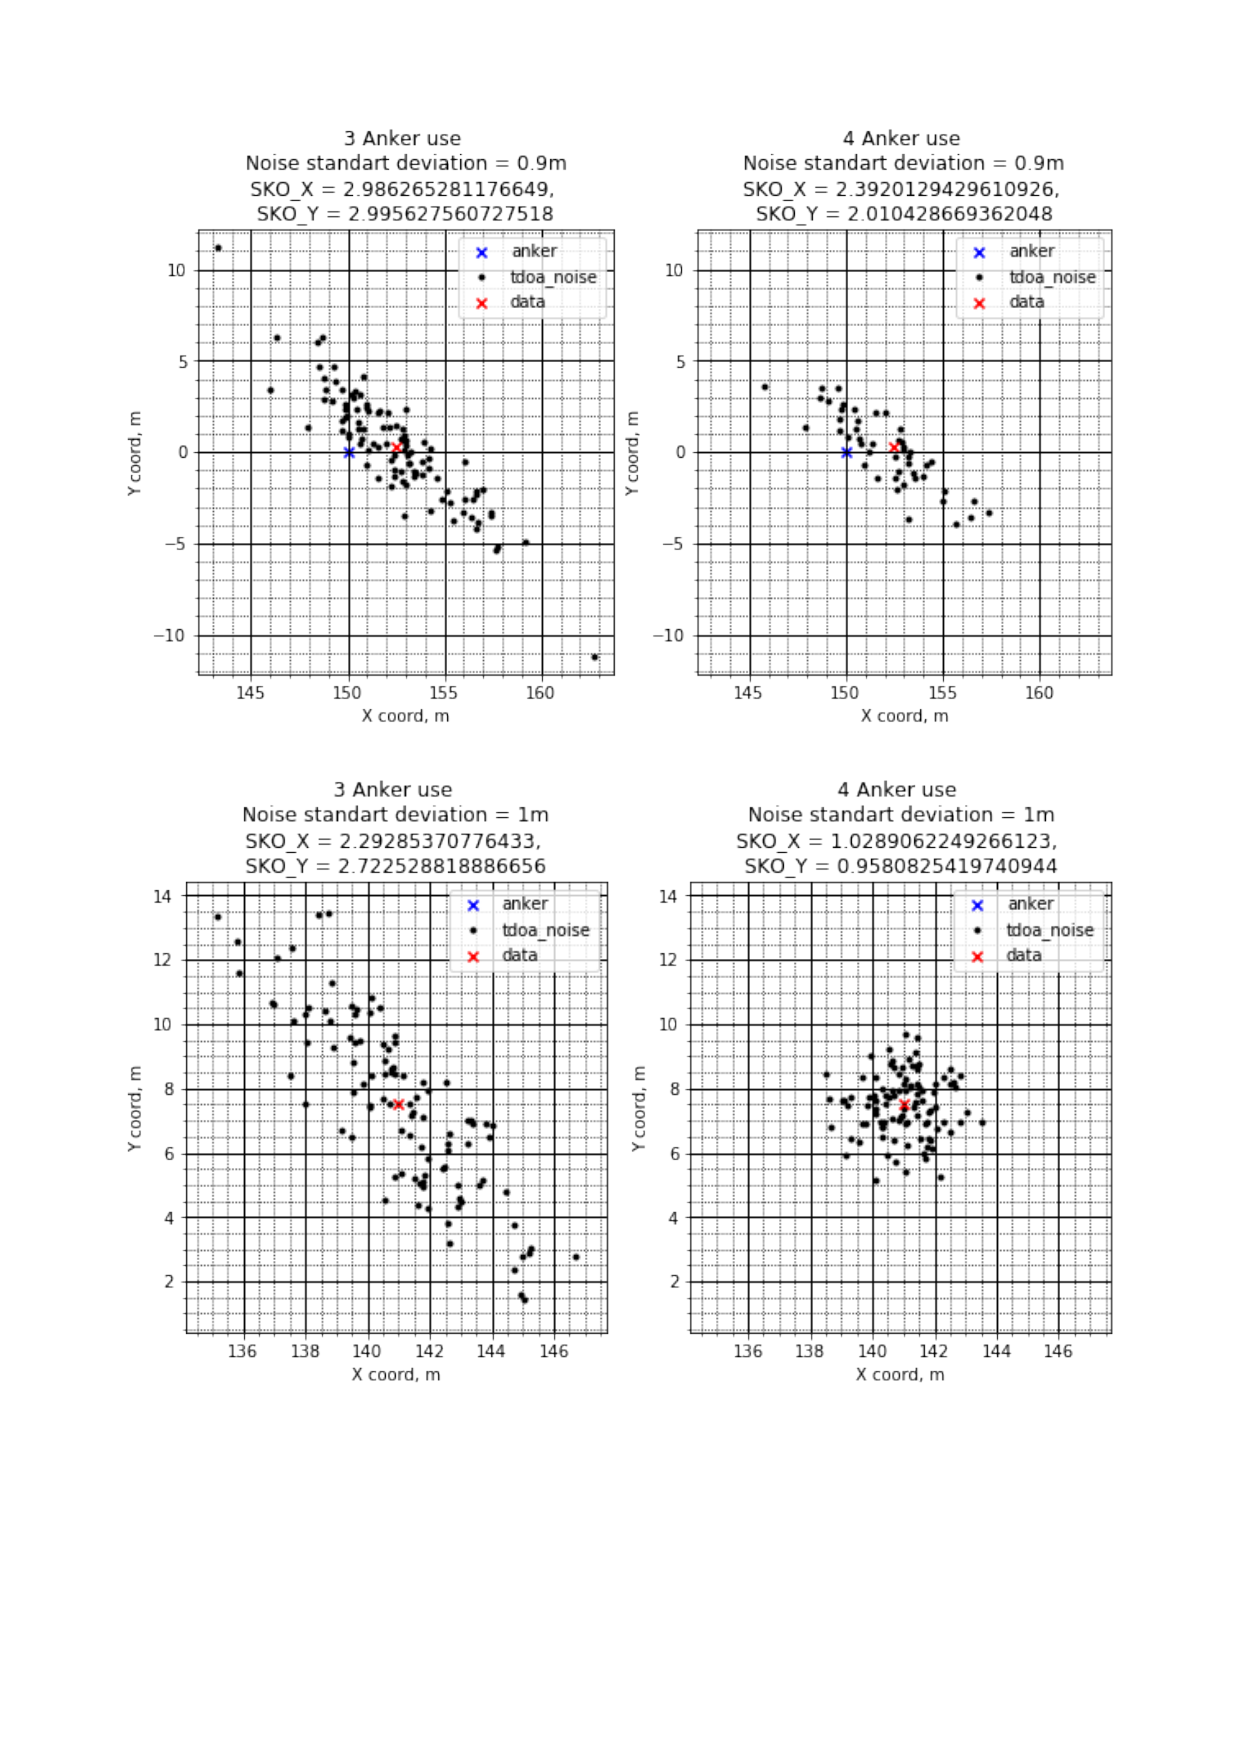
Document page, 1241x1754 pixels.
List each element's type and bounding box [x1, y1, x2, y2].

picture [118, 118, 1123, 737]
picture [118, 769, 1123, 1396]
